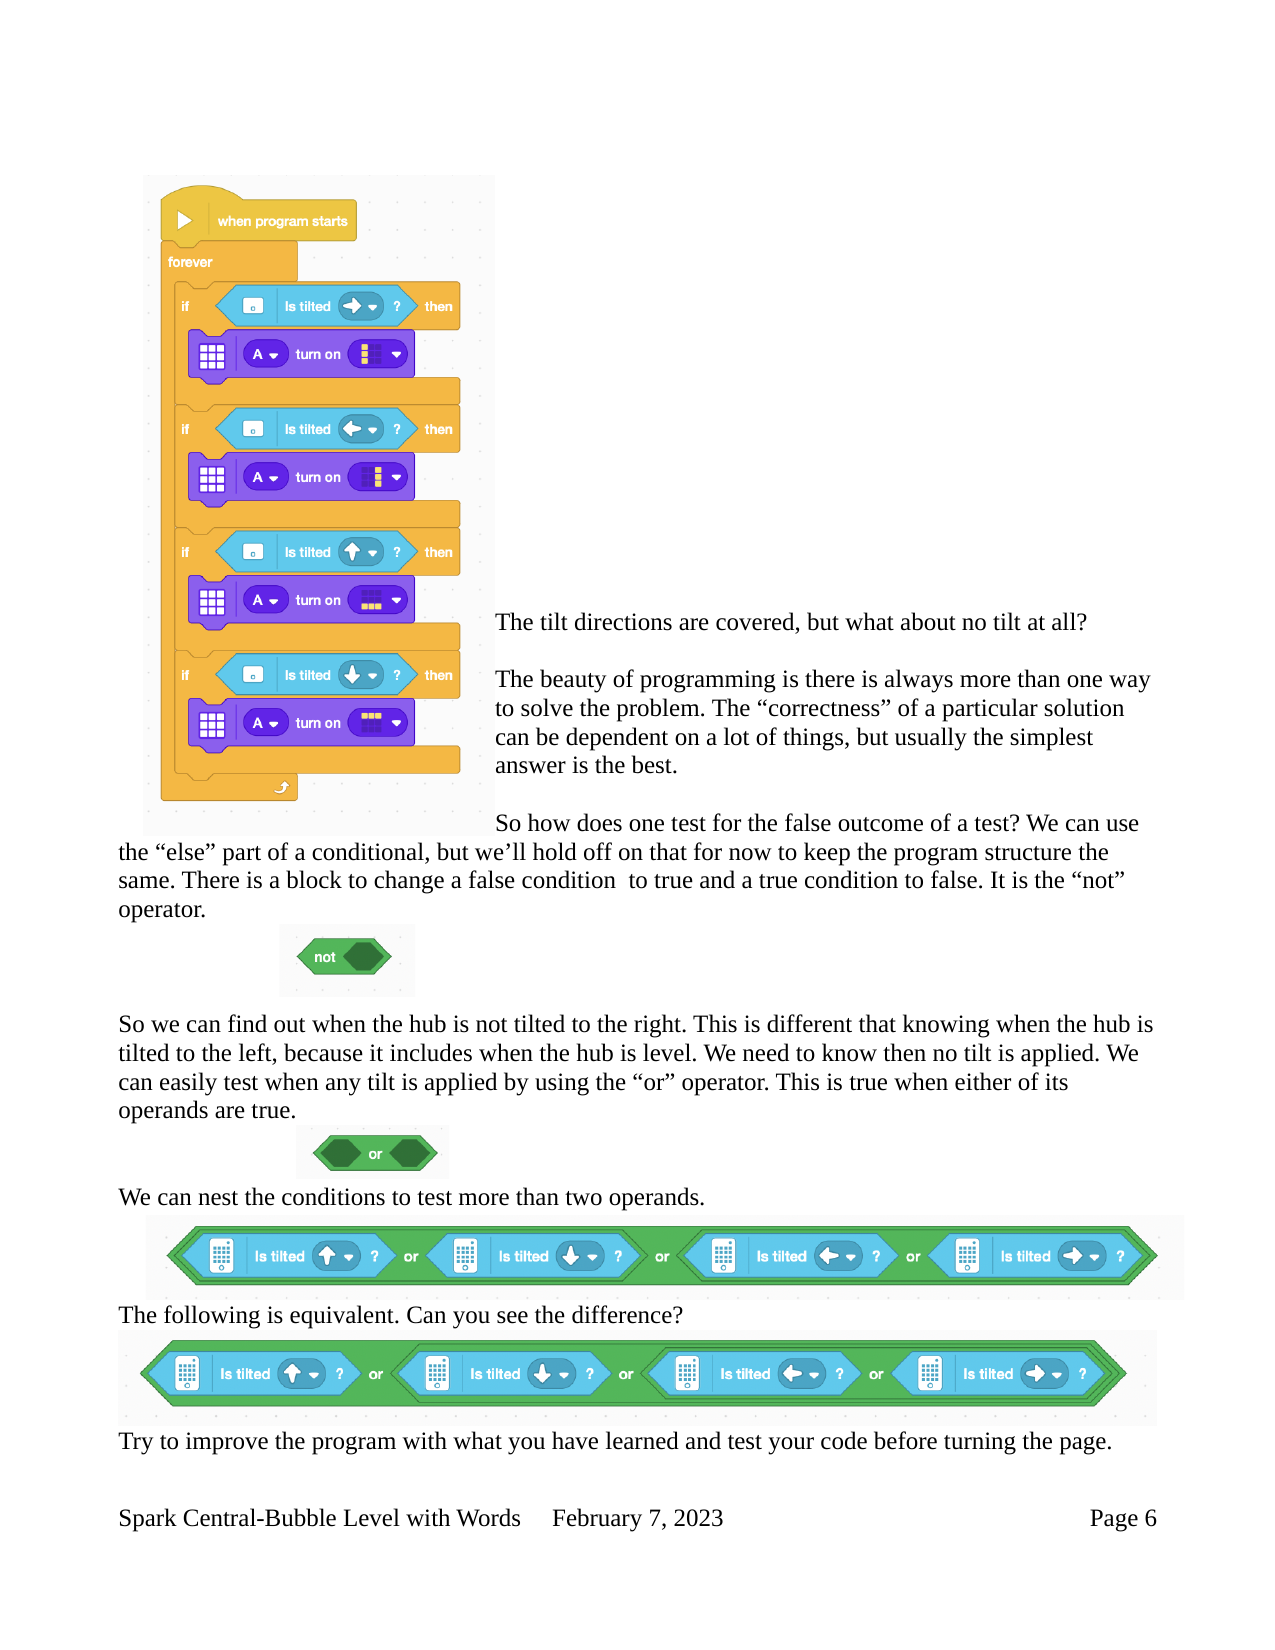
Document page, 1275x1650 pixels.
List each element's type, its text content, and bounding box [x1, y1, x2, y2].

text So we can find out when the hub is not tilted to the right. This is different that knowing when the hub is tilted to the left, because it includes when the hub is level. We need to know then no tilt is applied. We can easily test when any tilt is applied by using the “or” operator. This is true when either of its operands are true. [118, 1009, 1157, 1124]
text The beauty of programming is there is always more than one way to solve the problem. The “correctness” of a particular solution can be dependent on a lot of things, but usually the simplest answer is the best. [495, 664, 1157, 779]
text So how does one test for the false outcome of a test? We can use the “else” part of a conditional, but we’ll hold off on that for now to keep the program structure the same. There is a block to change a false condition to true and a true condition to false. It is the “not” operator. [118, 808, 1157, 923]
text We can nest the conditions to test more than two operands. [118, 1182, 1157, 1211]
picture [118, 1330, 1157, 1426]
picture [279, 924, 416, 997]
text Try to improve the program with what you have learned and test your code before turning the page. [118, 1426, 1157, 1455]
picture [296, 1125, 450, 1179]
picture [143, 175, 495, 836]
picture [145, 1215, 1185, 1300]
text The tilt directions are covered, but what about no tilt at all? [495, 607, 1157, 636]
text The following is equivalent. Can you see the difference? [118, 1211, 1157, 1329]
